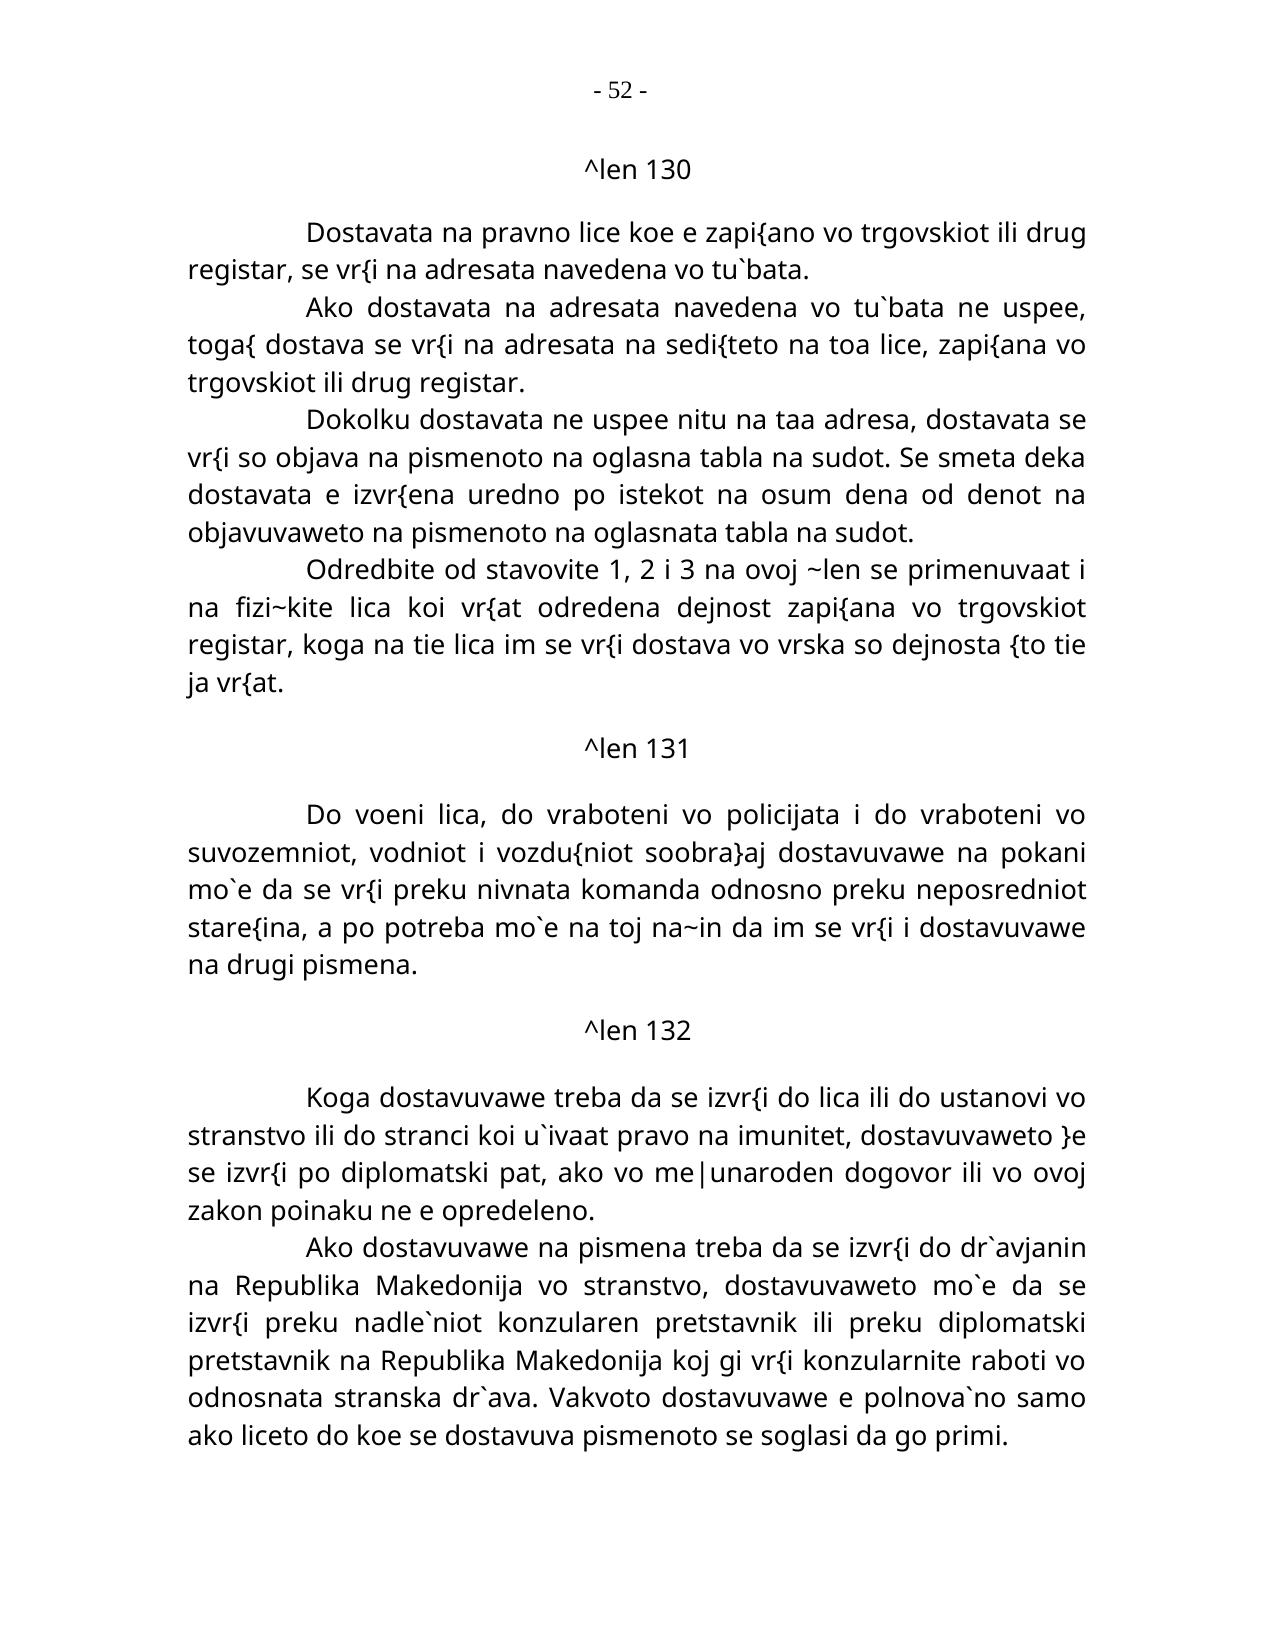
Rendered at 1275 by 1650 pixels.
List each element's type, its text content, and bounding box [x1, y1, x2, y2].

text Do voeni lica, do vraboteni vo policijata i do vraboteni vo suvozemniot, vodniot i vozdu{niot soobra}aj dostavuvawe na pokani mo`e da se vr{i preku nivnata komanda odnosno preku neposredniot stare{ina, a po potreba mo`e na toj na~in da im se vr{i i dostavuvawe na drugi pismena. [187, 795, 1087, 983]
text Ako dostavata na adresata navedena vo tu`bata ne uspee, toga{ dostava se vr{i na adresata na sedi{teto na toa lice, zapi{ana vo trgovskiot ili drug registar. [187, 287, 1087, 400]
text ^len 131 [187, 729, 1087, 766]
text ^len 130 [187, 150, 1087, 187]
text Dostavata na pravno lice koe e zapi{ano vo trgovskiot ili drug registar, se vr{i na adresata navedena vo tu`bata. [187, 212, 1087, 287]
text Ako dostavuvawe na pismena treba da se izvr{i do dr`avjanin na Republika Makedonija vo stranstvo, dostavuvaweto mo`e da se izvr{i preku nadle`niot konzularen pretstavnik ili preku diplomatski pretstavnik na Republika Makedonija koj gi vr{i konzularnite raboti vo odnosnata stranska dr`ava. Vakvoto dostavuvawe e polnova`no samo ako liceto do koe se dostavuva pismenoto se soglasi da go primi. [187, 1228, 1087, 1453]
text Dokolku dostavata ne uspee nitu na taa adresa, dostavata se vr{i so objava na pismenoto na oglasna tabla na sudot. Se smeta deka dostavata e izvr{ena uredno po istekot na osum dena od denot na objavuvaweto na pismenoto na oglasnata tabla na sudot. [187, 400, 1087, 550]
text Odredbite od stavovite 1, 2 i 3 na ovoj ~len se primenuvaat i na fizi~kite lica koi vr{at odredena dejnost zapi{ana vo trgovskiot registar, koga na tie lica im se vr{i dostava vo vrska so dejnosta {to tie ja vr{at. [187, 550, 1087, 700]
text ^len 132 [187, 1012, 1087, 1049]
text Koga dostavuvawe treba da se izvr{i do lica ili do ustanovi vo stranstvo ili do stranci koi u`ivaat pravo na imunitet, dostavuvaweto }e se izvr{i po diplomatski pat, ako vo me|unaroden dogovor ili vo ovoj zakon poinaku ne e opredeleno. [187, 1078, 1087, 1228]
